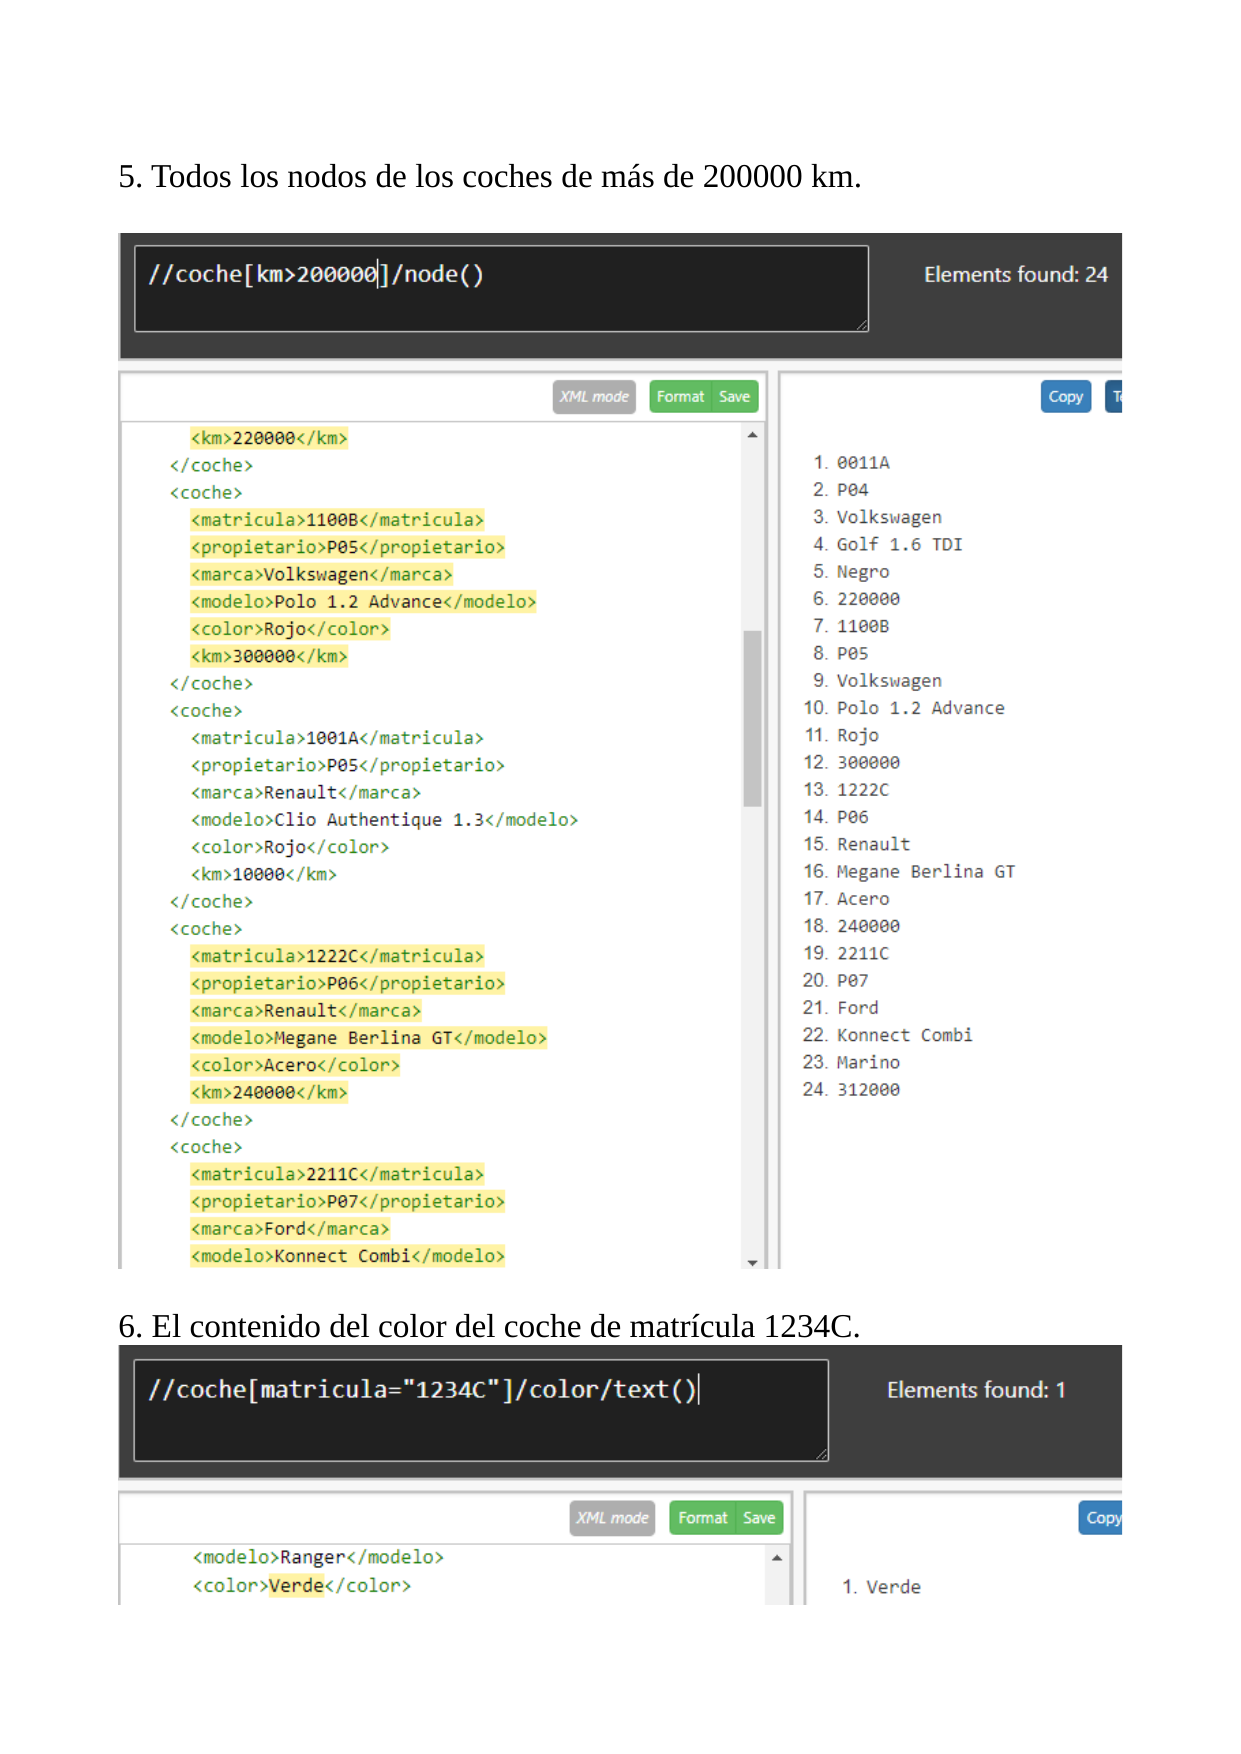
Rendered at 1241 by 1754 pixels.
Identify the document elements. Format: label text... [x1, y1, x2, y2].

picture [118, 1345, 1123, 1605]
text 5. Todos los nodos de los coches de más de 200000 km. [118, 156, 1122, 195]
text 6. El contenido del color del coche de matrícula 1234C. [118, 1307, 1122, 1345]
picture [118, 233, 1123, 1269]
